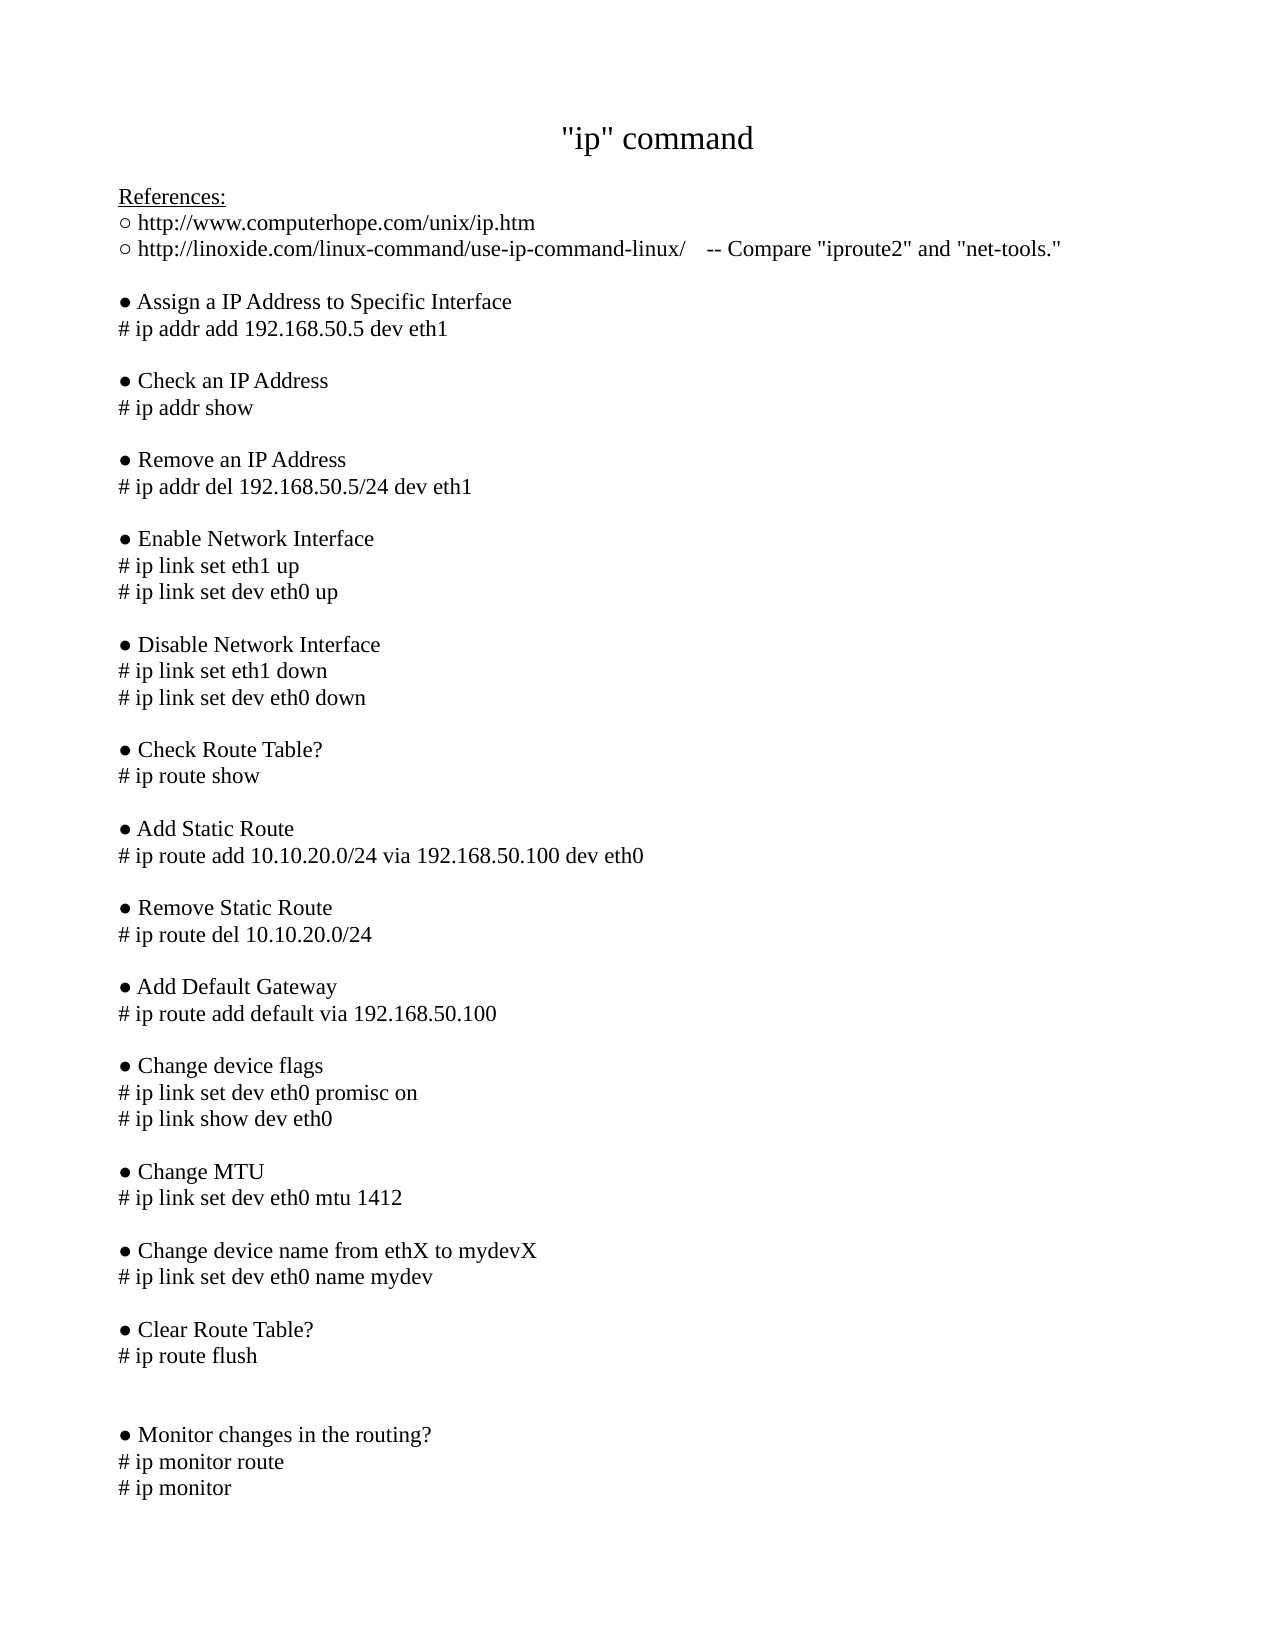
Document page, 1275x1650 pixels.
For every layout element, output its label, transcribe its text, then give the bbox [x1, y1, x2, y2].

text ● Check Route Table? [118, 736, 1196, 763]
text ● Remove an IP Address [118, 446, 1196, 473]
text # ip link show dev eth0 [118, 1105, 1196, 1132]
text ● Clear Route Table? [118, 1316, 1196, 1342]
text # ip link set dev eth0 promisc on [118, 1079, 1196, 1105]
text References: [118, 183, 1196, 209]
text # ip route add default via 192.168.50.100 [118, 1000, 1196, 1026]
text ● Disable Network Interface [118, 631, 1196, 657]
text ○ http://linoxide.com/linux-command/use-ip-command-linux/ -- Compare "iproute2" and "net-tools." [118, 236, 1196, 262]
text # ip route flush [118, 1342, 1196, 1369]
text # ip route del 10.10.20.0/24 [118, 921, 1196, 947]
text # ip link set dev eth0 down [118, 683, 1196, 710]
text ● Check an IP Address [118, 367, 1196, 394]
text # ip link set dev eth0 mtu 1412 [118, 1184, 1196, 1211]
text # ip addr show [118, 394, 1196, 420]
text # ip route show [118, 763, 1196, 789]
text # ip link set eth1 down [118, 657, 1196, 683]
text ● Monitor changes in the routing? [118, 1421, 1196, 1448]
text ● Add Default Gateway [118, 973, 1196, 1000]
text ● Add Static Route [118, 815, 1196, 842]
text # ip addr add 192.168.50.5 dev eth1 [118, 314, 1196, 341]
text ● Assign a IP Address to Specific Interface [118, 288, 1196, 314]
text ● Enable Network Interface [118, 525, 1196, 552]
text # ip route add 10.10.20.0/24 via 192.168.50.100 dev eth0 [118, 842, 1196, 868]
text ● Change device flags [118, 1052, 1196, 1079]
text ● Remove Static Route [118, 894, 1196, 921]
text # ip link set eth1 up [118, 552, 1196, 578]
text # ip monitor route [118, 1448, 1196, 1474]
text "ip" command [118, 118, 1196, 156]
text # ip link set dev eth0 name mydev [118, 1263, 1196, 1290]
text # ip monitor [118, 1474, 1196, 1501]
text ○ http://www.computerhope.com/unix/ip.htm [118, 209, 1196, 236]
text # ip link set dev eth0 up [118, 578, 1196, 604]
text ● Change device name from ethX to mydevX [118, 1237, 1196, 1263]
text # ip addr del 192.168.50.5/24 dev eth1 [118, 473, 1196, 499]
text ● Change MTU [118, 1158, 1196, 1184]
